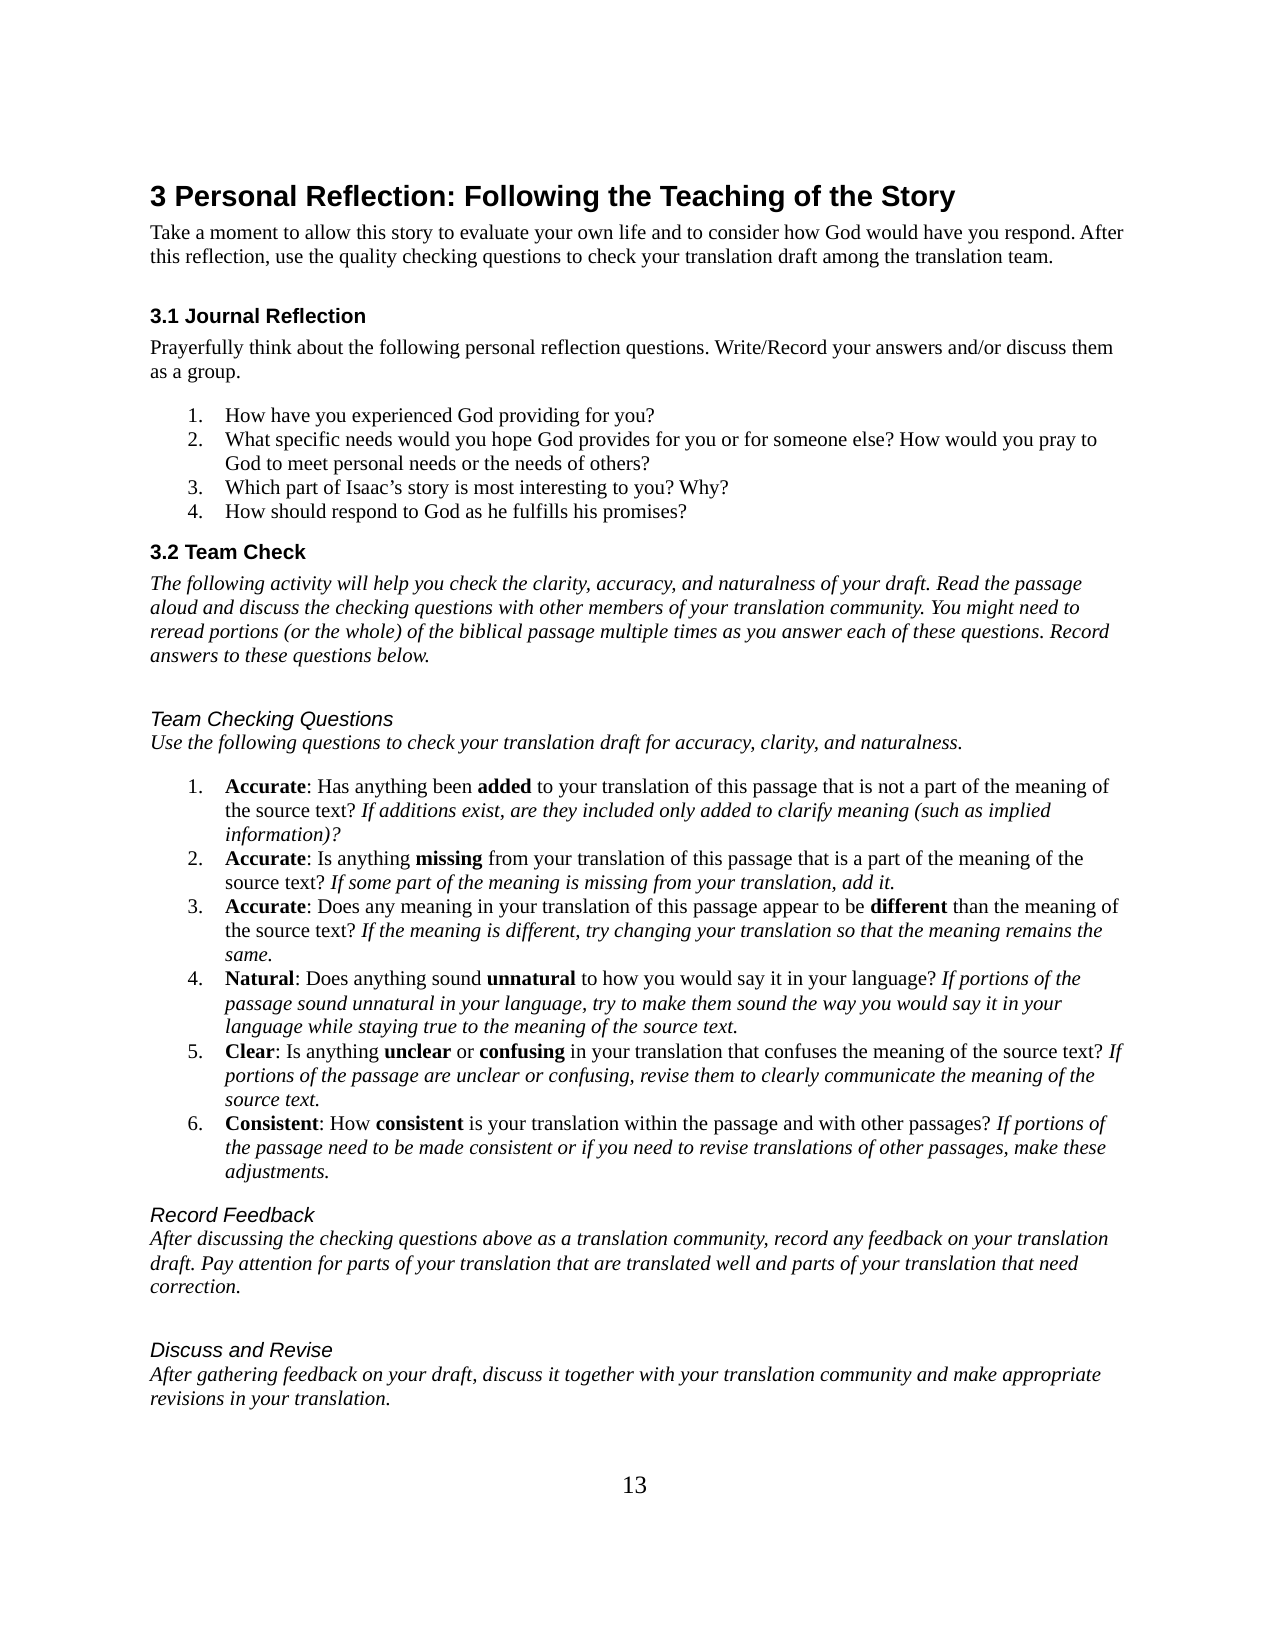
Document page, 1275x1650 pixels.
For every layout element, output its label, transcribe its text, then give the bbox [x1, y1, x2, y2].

list Accurate: Does any meaning in your translation of this passage appear to be different than the meaning of the source text? If the meaning is different, try changing your translation so that the meaning remains the same. [187, 894, 1125, 966]
text Take a moment to allow this story to evaluate your own life and to consider how God would have you respond. After this reflection, use the quality checking questions to check your translation draft among the translation team. [150, 220, 1125, 268]
subtitle Record Feedback [150, 1202, 1125, 1226]
text Use the following questions to check your translation draft for accuracy, clarity, and naturalness. [150, 730, 1125, 754]
list Consistent: How consistent is your translation within the passage and with other passages? If portions of the passage need to be made consistent or if you need to revise translations of other passages, make these adjustments. [187, 1111, 1125, 1183]
text Prayerfully think about the following personal reflection questions. Write/Record your answers and/or discuss them as a group. [150, 335, 1125, 383]
text After discussing the checking questions above as a translation community, record any feedback on your translation draft. Pay attention for parts of your translation that are translated well and parts of your translation that need correction. [150, 1226, 1125, 1298]
subtitle 3 Personal Reflection: Following the Teaching of the Story [150, 179, 1125, 212]
list What specific needs would you hope God provides for you or for someone else? How would you pray to God to meet personal needs or the needs of others? [187, 427, 1125, 475]
list Accurate: Is anything missing from your translation of this passage that is a part of the meaning of the source text? If some part of the meaning is missing from your translation, add it. [187, 846, 1125, 894]
list Natural: Does anything sound unnatural to how you would say it in your language? If portions of the passage sound unnatural in your language, try to make them sound the way you would say it in your language while staying true to the meaning of the source text. [187, 966, 1125, 1038]
text The following activity will help you check the clarity, accuracy, and naturalness of your draft. Read the passage aloud and discuss the checking questions with other members of your translation community. You might need to reread portions (or the whole) of the biblical passage multiple times as you answer each of these questions. Record answers to these questions below. [150, 571, 1125, 667]
subtitle 3.1 Journal Reflection [150, 304, 1125, 328]
subtitle Discuss and Revise [150, 1337, 1125, 1361]
subtitle Team Checking Questions [150, 706, 1125, 730]
list Clear: Is anything unclear or confusing in your translation that confuses the meaning of the source text? If portions of the passage are unclear or confusing, revise them to clearly communicate the meaning of the source text. [187, 1038, 1125, 1111]
text After gathering feedback on your draft, discuss it together with your translation community and make appropriate revisions in your translation. [150, 1361, 1125, 1409]
list Which part of Isaac’s story is most interesting to you? Why? [187, 475, 1125, 499]
subtitle 3.2 Team Check [150, 540, 1125, 564]
list Accurate: Has anything been added to your translation of this passage that is not a part of the meaning of the source text? If additions exist, are they included only added to clarify meaning (such as implied information)? [187, 774, 1125, 846]
list How should respond to God as he fulfills his promises? [187, 499, 1125, 523]
list How have you experienced God providing for you? [187, 403, 1125, 427]
